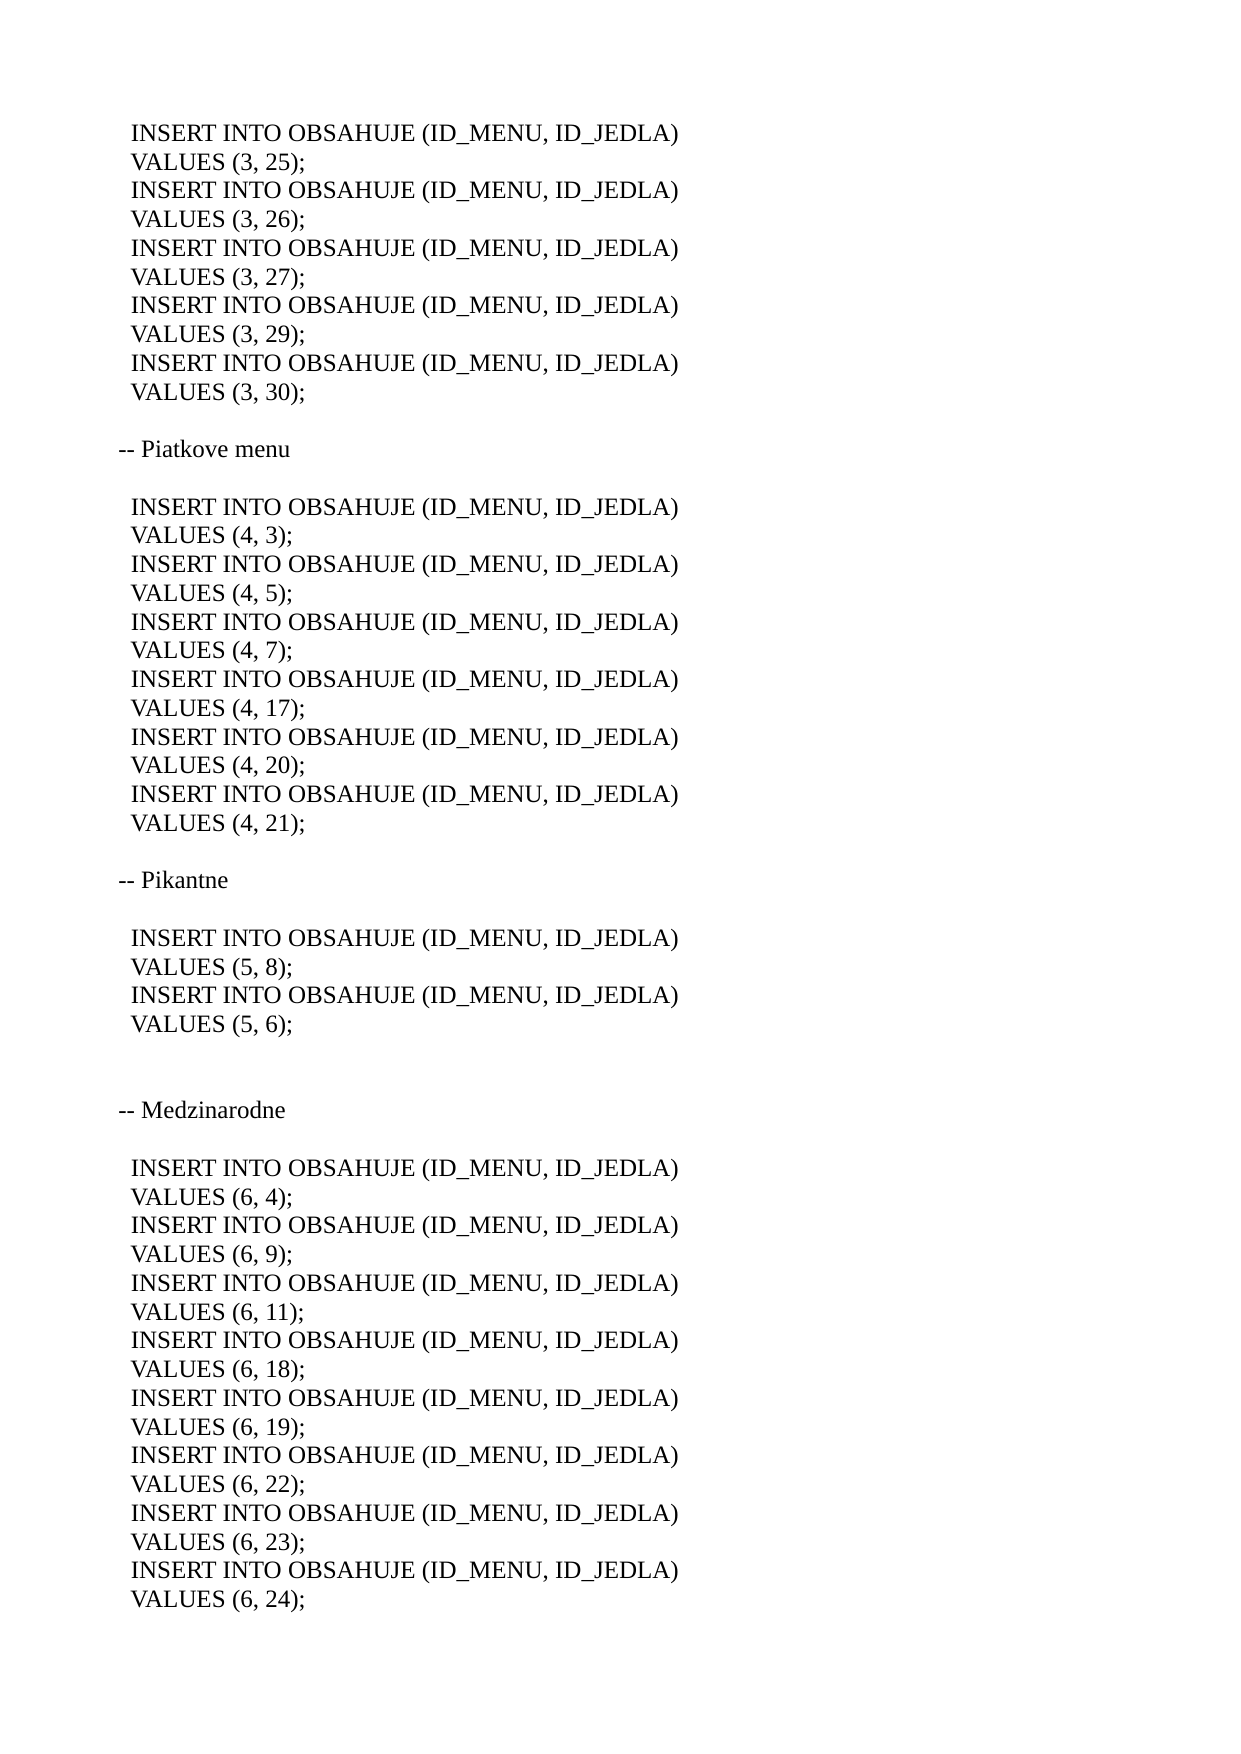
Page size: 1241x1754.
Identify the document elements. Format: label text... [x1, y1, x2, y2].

text INSERT INTO OBSAHUJE (ID_MENU, ID_JEDLA) [118, 348, 1122, 377]
text -- Medzinarodne [118, 1096, 1122, 1124]
text VALUES (4, 3); [118, 521, 1122, 549]
text VALUES (4, 20); [118, 751, 1122, 779]
text INSERT INTO OBSAHUJE (ID_MENU, ID_JEDLA) [118, 1556, 1122, 1584]
text INSERT INTO OBSAHUJE (ID_MENU, ID_JEDLA) [118, 492, 1122, 521]
text -- Piatkove menu [118, 434, 1122, 463]
text INSERT INTO OBSAHUJE (ID_MENU, ID_JEDLA) [118, 1441, 1122, 1469]
text VALUES (3, 30); [118, 377, 1122, 406]
text INSERT INTO OBSAHUJE (ID_MENU, ID_JEDLA) [118, 1268, 1122, 1297]
text VALUES (6, 11); [118, 1297, 1122, 1326]
text INSERT INTO OBSAHUJE (ID_MENU, ID_JEDLA) [118, 1498, 1122, 1527]
text INSERT INTO OBSAHUJE (ID_MENU, ID_JEDLA) [118, 1211, 1122, 1239]
text VALUES (6, 9); [118, 1239, 1122, 1268]
text INSERT INTO OBSAHUJE (ID_MENU, ID_JEDLA) [118, 1326, 1122, 1354]
text VALUES (4, 5); [118, 578, 1122, 607]
text INSERT INTO OBSAHUJE (ID_MENU, ID_JEDLA) [118, 607, 1122, 636]
text INSERT INTO OBSAHUJE (ID_MENU, ID_JEDLA) [118, 779, 1122, 808]
text VALUES (6, 22); [118, 1469, 1122, 1498]
text INSERT INTO OBSAHUJE (ID_MENU, ID_JEDLA) [118, 176, 1122, 204]
text VALUES (3, 27); [118, 262, 1122, 291]
text VALUES (6, 18); [118, 1354, 1122, 1383]
text INSERT INTO OBSAHUJE (ID_MENU, ID_JEDLA) [118, 981, 1122, 1009]
text VALUES (4, 17); [118, 693, 1122, 722]
text VALUES (6, 4); [118, 1182, 1122, 1211]
text -- Pikantne [118, 866, 1122, 894]
text VALUES (5, 8); [118, 952, 1122, 981]
text VALUES (3, 26); [118, 204, 1122, 233]
text INSERT INTO OBSAHUJE (ID_MENU, ID_JEDLA) [118, 118, 1122, 147]
text VALUES (6, 23); [118, 1527, 1122, 1556]
text VALUES (5, 6); [118, 1009, 1122, 1038]
text VALUES (6, 24); [118, 1584, 1122, 1613]
text INSERT INTO OBSAHUJE (ID_MENU, ID_JEDLA) [118, 233, 1122, 262]
text VALUES (6, 19); [118, 1412, 1122, 1441]
text VALUES (3, 29); [118, 319, 1122, 348]
text INSERT INTO OBSAHUJE (ID_MENU, ID_JEDLA) [118, 923, 1122, 952]
text INSERT INTO OBSAHUJE (ID_MENU, ID_JEDLA) [118, 1153, 1122, 1182]
text INSERT INTO OBSAHUJE (ID_MENU, ID_JEDLA) [118, 1383, 1122, 1412]
text INSERT INTO OBSAHUJE (ID_MENU, ID_JEDLA) [118, 291, 1122, 319]
text VALUES (3, 25); [118, 147, 1122, 176]
text INSERT INTO OBSAHUJE (ID_MENU, ID_JEDLA) [118, 722, 1122, 751]
text INSERT INTO OBSAHUJE (ID_MENU, ID_JEDLA) [118, 549, 1122, 578]
text VALUES (4, 21); [118, 808, 1122, 837]
text VALUES (4, 7); [118, 636, 1122, 664]
text INSERT INTO OBSAHUJE (ID_MENU, ID_JEDLA) [118, 664, 1122, 693]
